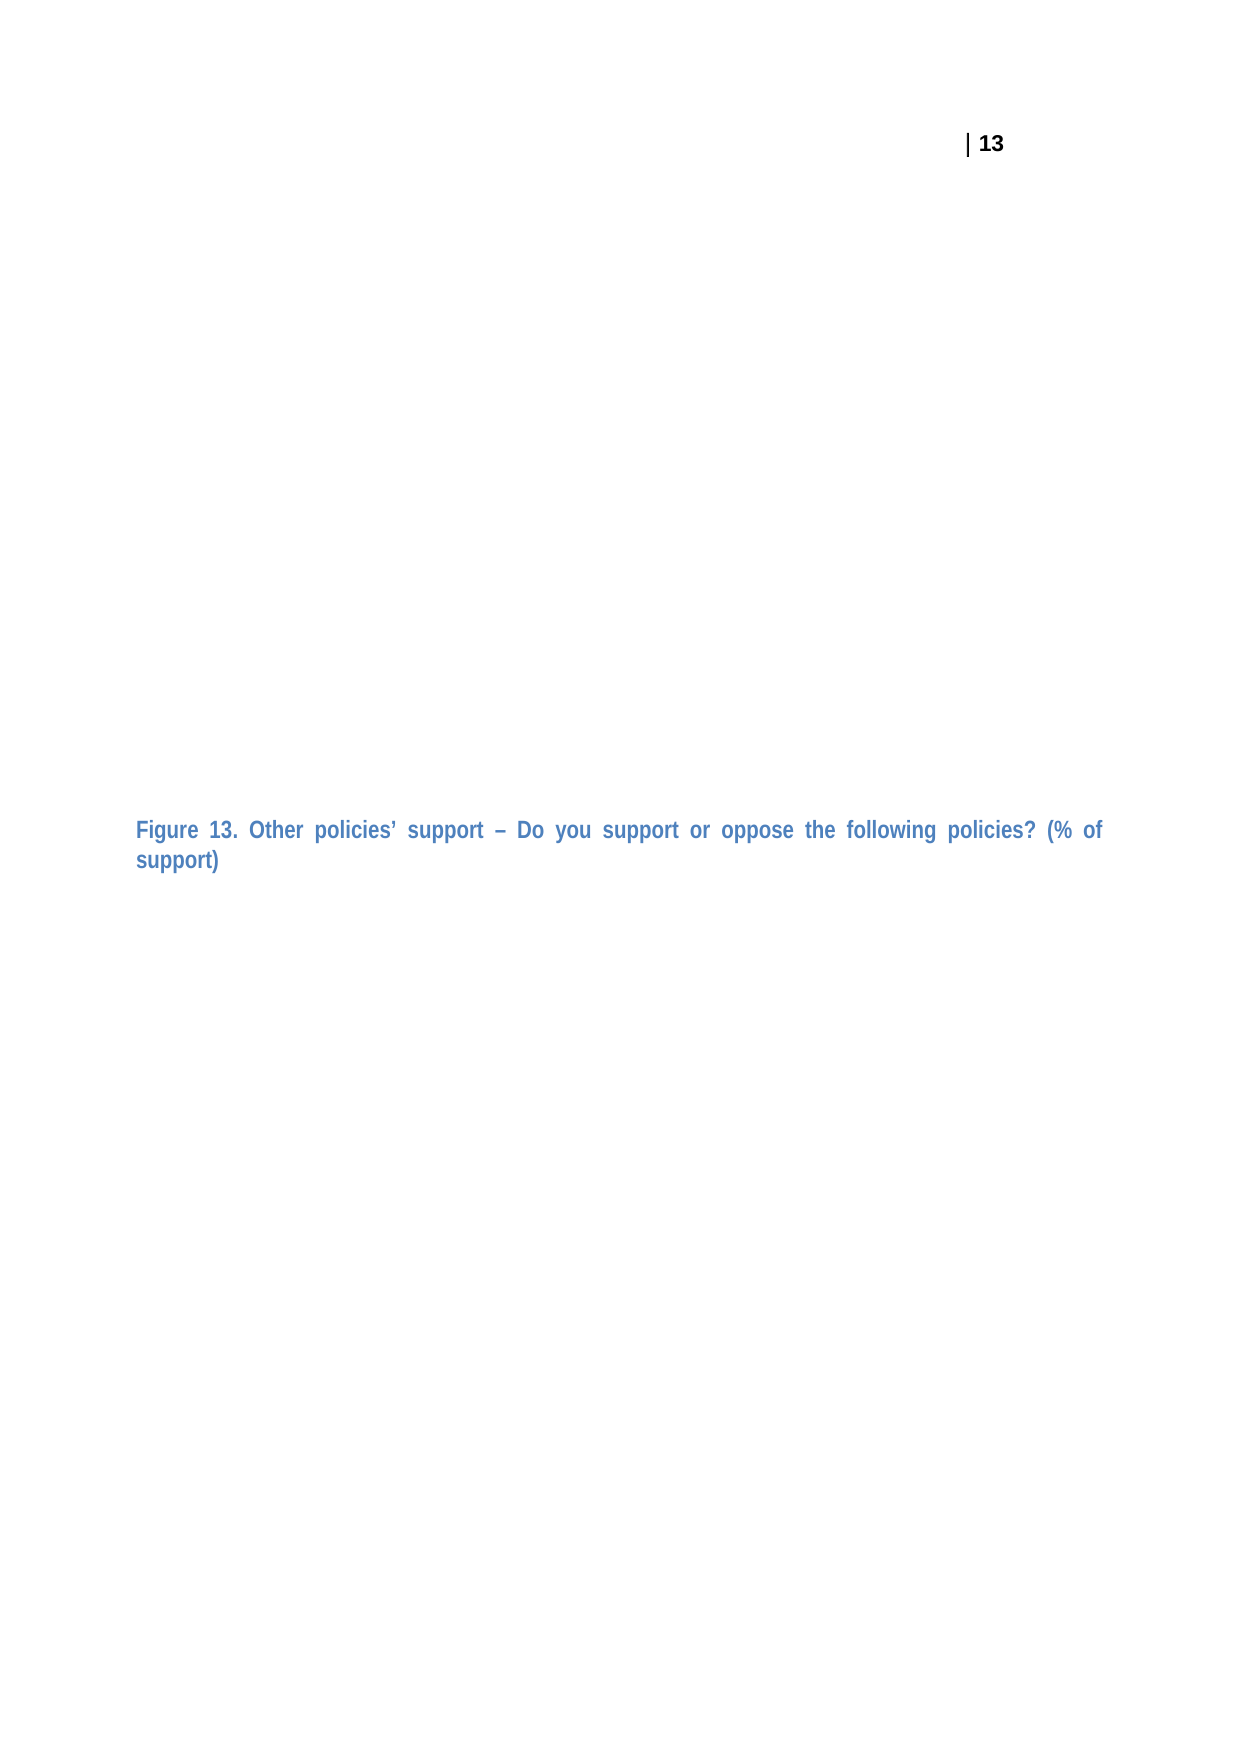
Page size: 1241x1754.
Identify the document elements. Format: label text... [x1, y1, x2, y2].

text Figure 13. Other policies’ support – Do you support or oppose the following policies? (% of support) [136, 816, 1104, 874]
